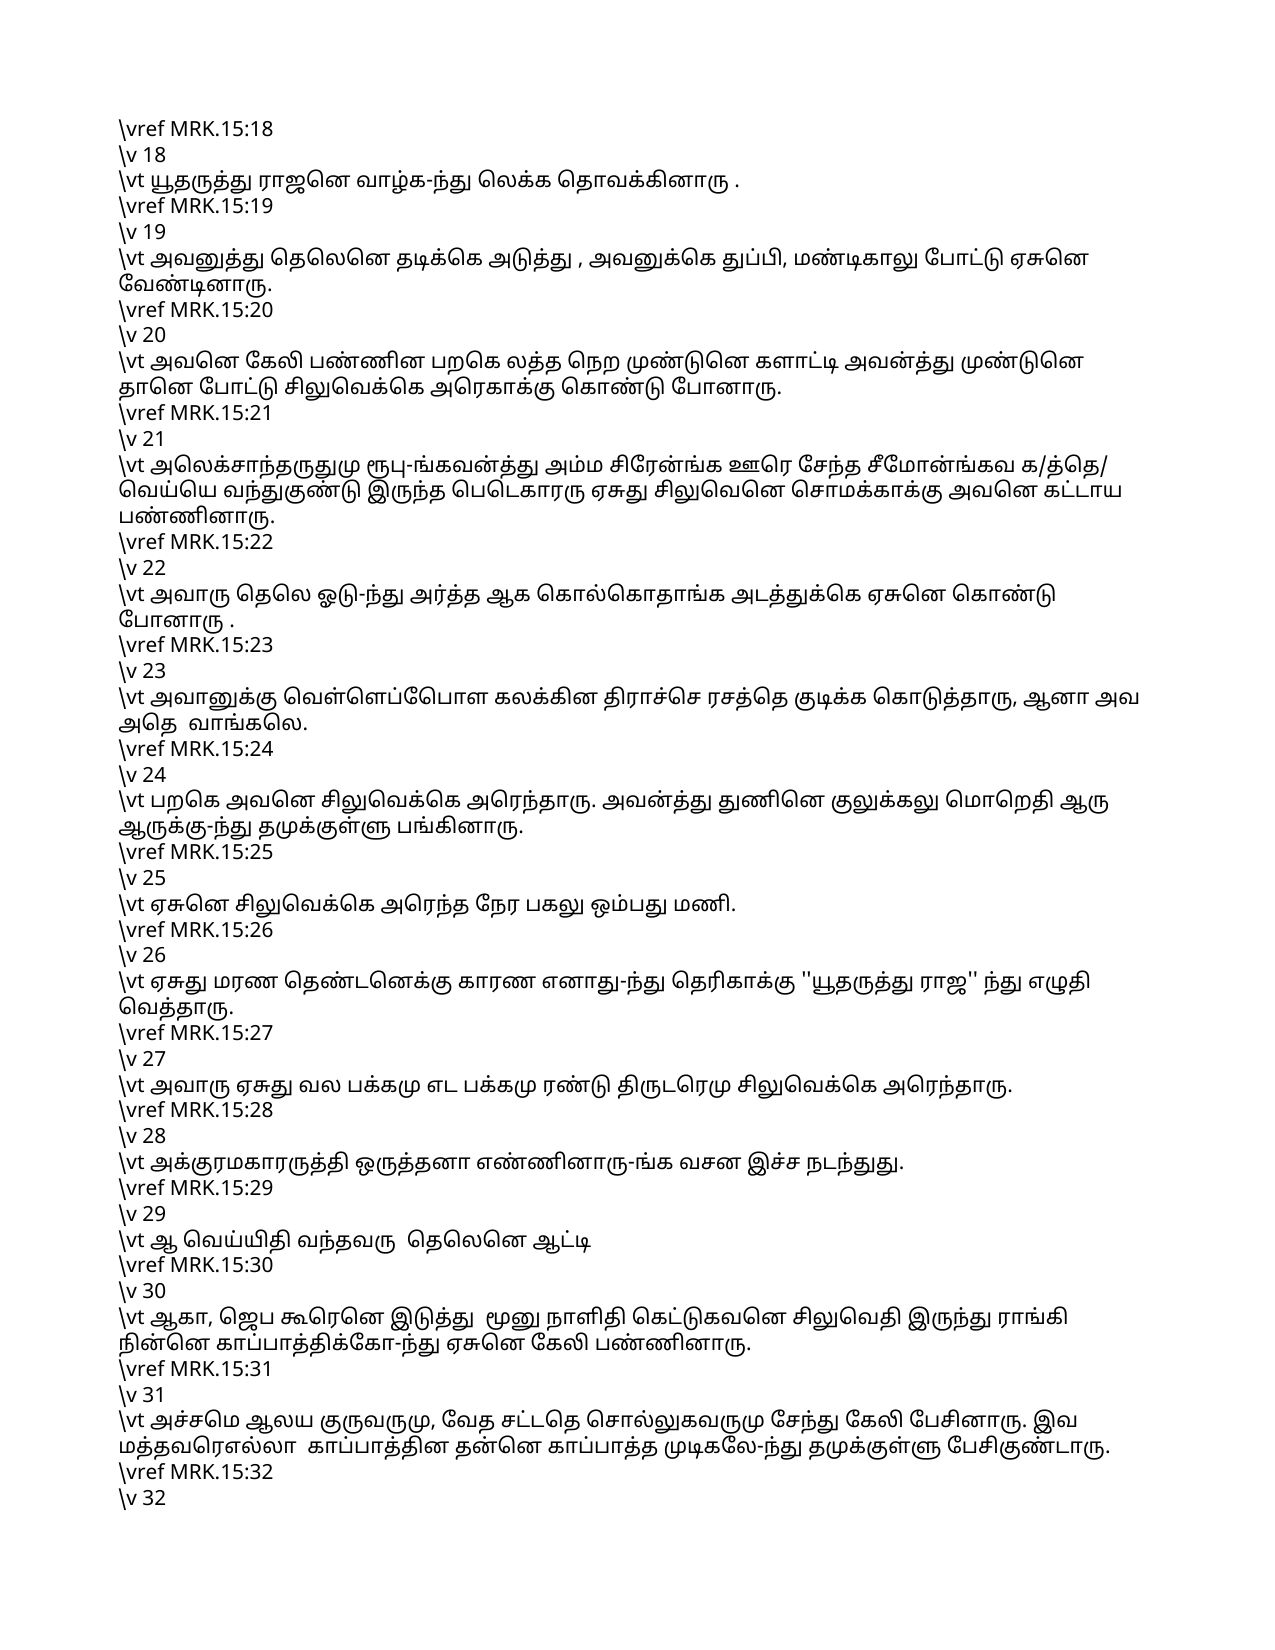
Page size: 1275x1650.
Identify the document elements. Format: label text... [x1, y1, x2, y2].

text \v 26 [118, 945, 1157, 971]
text \vt ஆகா, ஜெப கூரெனெ இடுத்து மூனு நாளிதி கெட்டுகவனெ சிலுவெதி இருந்து ராங்கி நின்னெ காப்பாத்திக்கோ-ந்து ஏசுனெ கேலி பண்ணினாரு. [118, 1306, 1157, 1358]
text \v 30 [118, 1281, 1157, 1306]
text \vref MRK.15:29 [118, 1177, 1157, 1203]
text \vref MRK.15:20 [118, 299, 1157, 325]
text \vt ஏசுனெ சிலுவெக்கெ அரெந்த நேர பகலு ஒம்பது மணி. [118, 893, 1157, 919]
text \vt ஆ வெய்யிதி வந்தவரு தெலெனெ ஆட்டி [118, 1229, 1157, 1255]
text \v 24 [118, 764, 1157, 790]
text \vt அச்சமெ ஆலய குருவருமு, வேத சட்டதெ சொல்லுகவருமு சேந்து கேலி பேசினாரு. இவ மத்தவரெஎல்லா காப்பாத்தின தன்னெ காப்பாத்த முடிகலே-ந்து தமுக்குள்ளு பேசிகுண்டாரு. [118, 1410, 1157, 1461]
text \vref MRK.15:32 [118, 1461, 1157, 1487]
text \v 23 [118, 661, 1157, 686]
text \vref MRK.15:27 [118, 1022, 1157, 1048]
text \v 28 [118, 1126, 1157, 1151]
text \v 27 [118, 1048, 1157, 1074]
text \vt அவனுத்து தெலெனெ தடிக்கெ அடுத்து , அவனுக்கெ துப்பி, மண்டிகாலு போட்டு ஏசுனெ வேண்டினாரு. [118, 247, 1157, 299]
text \vref MRK.15:21 [118, 402, 1157, 428]
text \v 31 [118, 1384, 1157, 1410]
text \vref MRK.15:18 [118, 118, 1157, 144]
text \vref MRK.15:30 [118, 1255, 1157, 1281]
text \vt அவாரு தெலெ ஓடு-ந்து அர்த்த ஆக கொல்கொதாங்க அடத்துக்கெ ஏசுனெ கொண்டு போனாரு . [118, 583, 1157, 635]
text \vref MRK.15:19 [118, 196, 1157, 221]
text \vt அலெக்சாந்தருதுமு ரூபு-ங்கவன்த்து அம்ம சிரேன்ங்க ஊரெ சேந்த சீமோன்ங்கவ க/த்தெ/ வெய்யெ வந்துகுண்டு இருந்த பெடெகாரரு ஏசுது சிலுவெனெ சொமக்காக்கு அவனெ கட்டாய பண்ணினாரு. [118, 454, 1157, 531]
text \vt அவாரு ஏசுது வல பக்கமு எட பக்கமு ரண்டு திருடரெமு சிலுவெக்கெ அரெந்தாரு. [118, 1074, 1157, 1100]
text \vt ஏசுது மரண தெண்டனெக்கு காரண எனாது-ந்து தெரிகாக்கு ''யூதருத்து ராஜ'' ந்து எழுதி வெத்தாரு. [118, 971, 1157, 1022]
text \vref MRK.15:25 [118, 841, 1157, 867]
text \v 29 [118, 1203, 1157, 1229]
text \v 32 [118, 1487, 1157, 1513]
text \vt பறகெ அவனெ சிலுவெக்கெ அரெந்தாரு. அவன்த்து துணினெ குலுக்கலு மொறெதி ஆரு ஆருக்கு-ந்து தமுக்குள்ளு பங்கினாரு. [118, 790, 1157, 841]
text \vref MRK.15:23 [118, 635, 1157, 661]
text \vref MRK.15:24 [118, 738, 1157, 764]
text \vt யூதருத்து ராஜனெ வாழ்க-ந்து லெக்க தொவக்கினாரு . [118, 170, 1157, 196]
text \vref MRK.15:26 [118, 919, 1157, 945]
text \vref MRK.15:28 [118, 1100, 1157, 1126]
text \v 21 [118, 428, 1157, 454]
text \vt அக்குரமகாரருத்தி ஒருத்தனா எண்ணினாரு-ங்க வசன இச்ச நடந்துது. [118, 1151, 1157, 1177]
text \vt அவானுக்கு வெள்ளெப்பெோள கலக்கின திராச்செ ரசத்தெ குடிக்க கொடுத்தாரு, ஆனா அவ அதெ வாங்கலெ. [118, 686, 1157, 738]
text \vt அவனெ கேலி பண்ணின பறகெ லத்த நெற முண்டுனெ களாட்டி அவன்த்து முண்டுனெ தானெ போட்டு சிலுவெக்கெ அரெகாக்கு கொண்டு போனாரு. [118, 351, 1157, 402]
text \v 20 [118, 325, 1157, 351]
text \v 22 [118, 557, 1157, 583]
text \v 25 [118, 867, 1157, 893]
text \vref MRK.15:22 [118, 531, 1157, 557]
text \v 18 [118, 144, 1157, 170]
text \v 19 [118, 221, 1157, 247]
text \vref MRK.15:31 [118, 1358, 1157, 1384]
